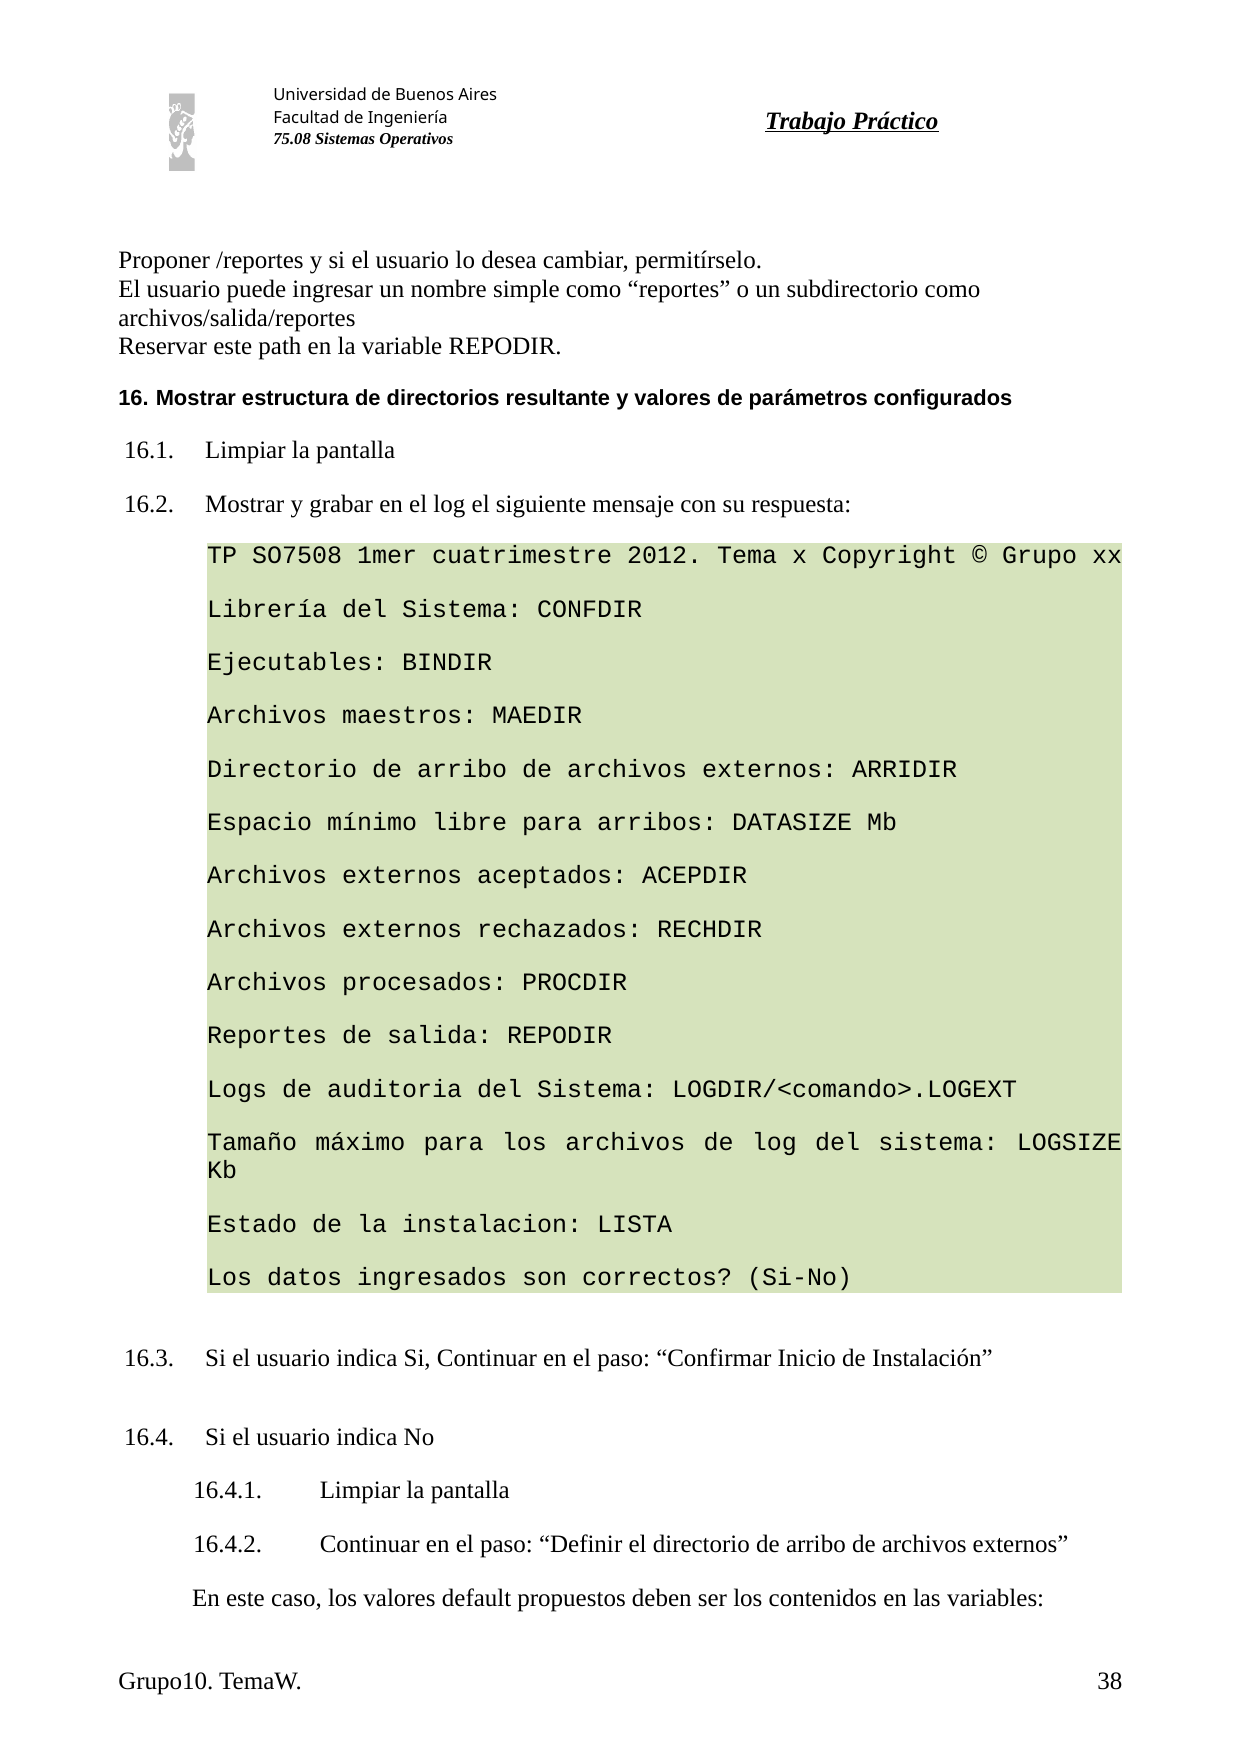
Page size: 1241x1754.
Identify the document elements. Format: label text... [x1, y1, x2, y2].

text Espacio mínimo libre para arribos: DATASIZE Mb [207, 809, 1122, 838]
list Si el usuario indica No [118, 1422, 1122, 1450]
text Proponer /reportes y si el usuario lo desea cambiar, permitírselo. [118, 245, 1122, 274]
text Archivos maestros: MAEDIR [207, 703, 1122, 731]
text El usuario puede ingresar un nombre simple como “reportes” o un subdirectorio como archivos/salida/reportes [118, 274, 1122, 331]
picture [168, 92, 198, 173]
text Reservar este path en la variable REPODIR. [118, 331, 1122, 360]
subtitle Mostrar estructura de directorios resultante y valores de parámetros configurados [118, 385, 1122, 410]
text Reportes de salida: REPODIR [207, 1023, 1122, 1051]
text Archivos procesados: PROCDIR [207, 969, 1122, 998]
list Limpiar la pantalla [193, 1475, 1122, 1504]
text Tamaño máximo para los archivos de log del sistema: LOGSIZE Kb [207, 1129, 1122, 1186]
text Librería del Sistema: CONFDIR [207, 596, 1122, 624]
text TP SO7508 1mer cuatrimestre 2012. Tema x Copyright © Grupo xx [207, 543, 1122, 571]
text Directorio de arribo de archivos externos: ARRIDIR [207, 756, 1122, 784]
text Archivos externos rechazados: RECHDIR [207, 916, 1122, 944]
list Continuar en el paso: “Definir el directorio de arribo de archivos externos” [193, 1529, 1122, 1558]
text Archivos externos aceptados: ACEPDIR [207, 863, 1122, 891]
list Si el usuario indica Si, Continuar en el paso: “Confirmar Inicio de Instalación” [118, 1343, 1122, 1372]
list Limpiar la pantalla [118, 435, 1122, 464]
text En este caso, los valores default propuestos deben ser los contenidos en las variables: [192, 1583, 1122, 1612]
text Ejecutables: BINDIR [207, 649, 1122, 678]
text Logs de auditoria del Sistema: LOGDIR/<comando>.LOGEXT [207, 1076, 1122, 1104]
list Mostrar y grabar en el log el siguiente mensaje con su respuesta: [118, 489, 1122, 518]
text Estado de la instalacion: LISTA [207, 1211, 1122, 1239]
text Los datos ingresados son correctos? (Si-No) [207, 1264, 1122, 1293]
